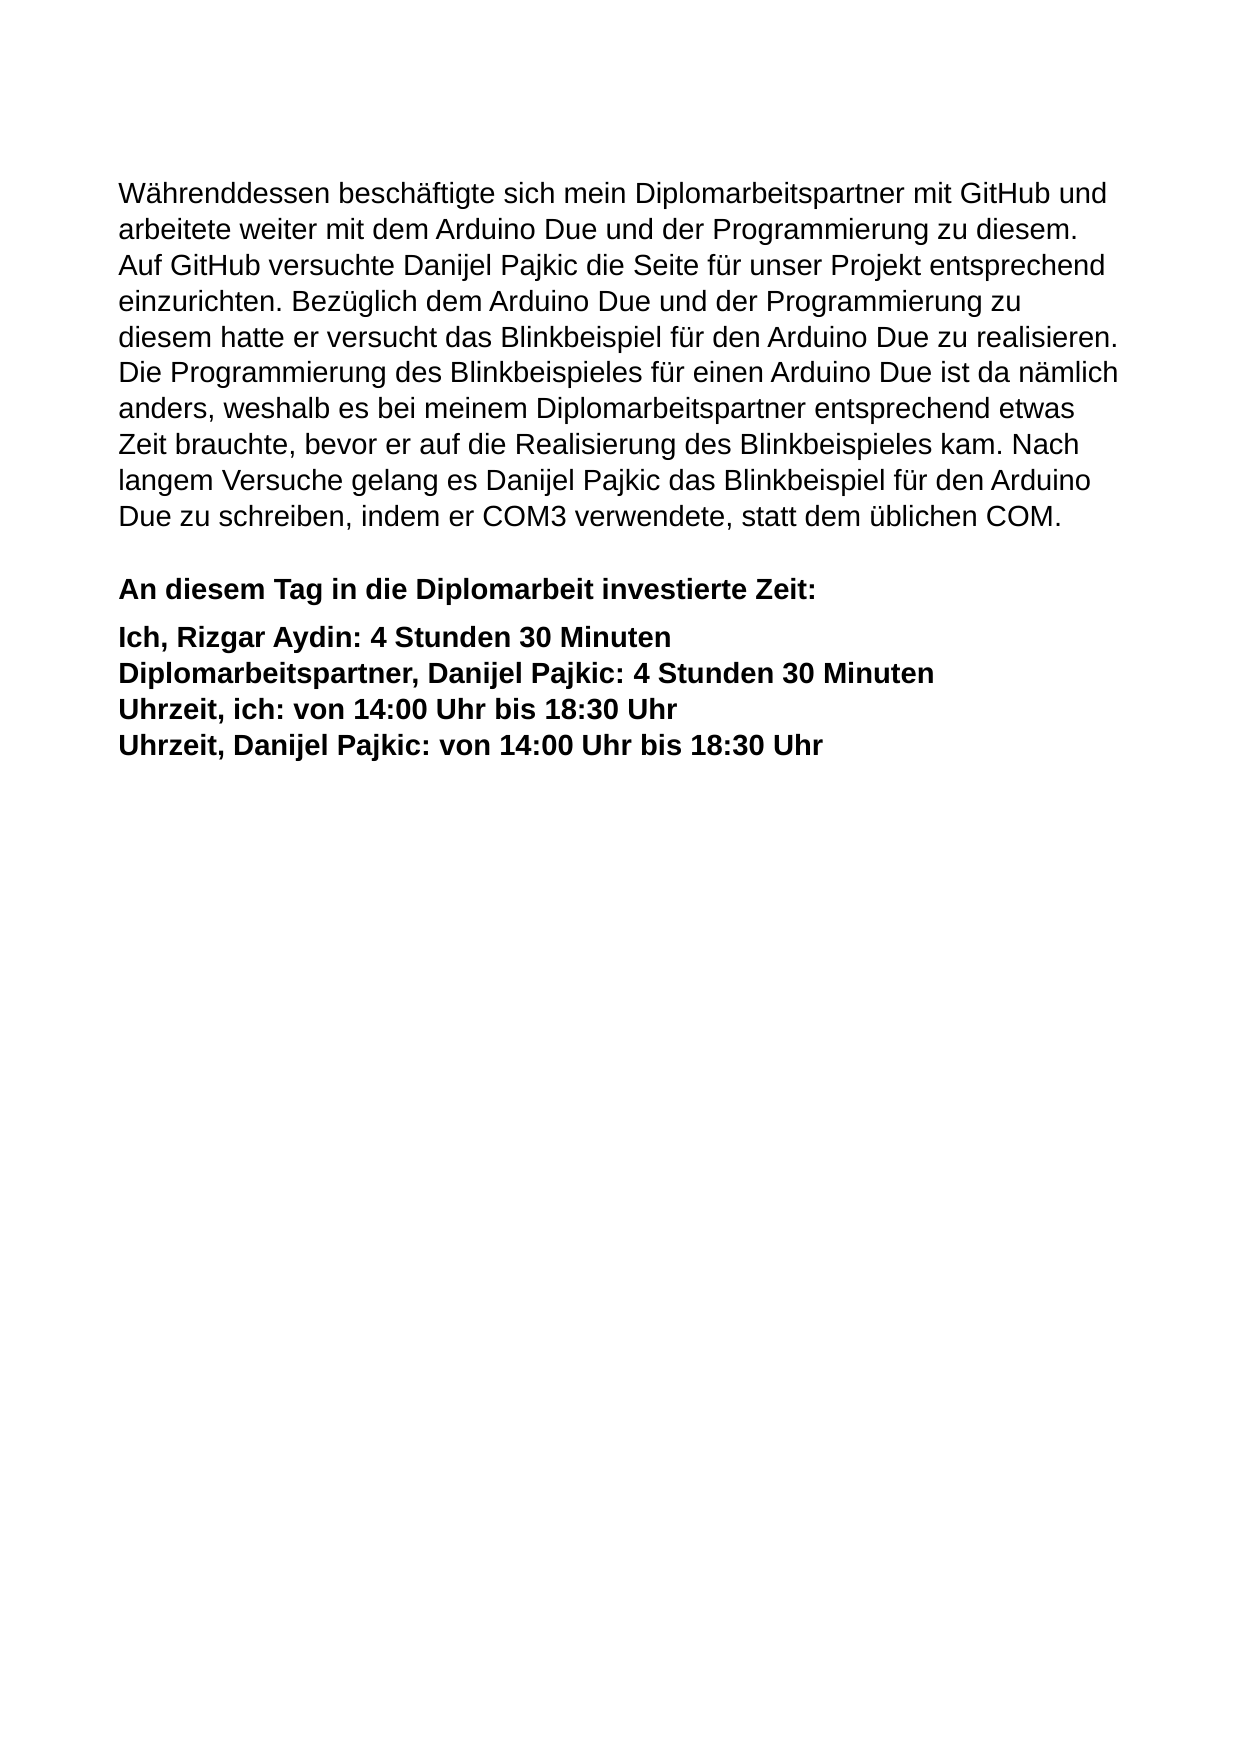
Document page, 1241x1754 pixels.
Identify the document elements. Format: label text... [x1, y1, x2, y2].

text Diplomarbeitspartner, Danijel Pajkic: 4 Stunden 30 Minuten [118, 656, 1122, 690]
text Uhrzeit, Danijel Pajkic: von 14:00 Uhr bis 18:30 Uhr [118, 728, 1122, 762]
subtitle Währenddessen beschäftigte sich mein Diplomarbeitspartner mit GitHub und arbeitete weiter mit dem Arduino Due und der Programmierung zu diesem. Auf GitHub versuchte Danijel Pajkic die Seite für unser Projekt entsprechend einzurichten. Bezüglich dem Arduino Due und der Programmierung zu diesem hatte er versucht das Blinkbeispiel für den Arduino Due zu realisieren. Die Programmierung des Blinkbeispieles für einen Arduino Due ist da nämlich anders, weshalb es bei meinem Diplomarbeitspartner entsprechend etwas Zeit brauchte, bevor er auf die Realisierung des Blinkbeispieles kam. Nach langem Versuche gelang es Danijel Pajkic das Blinkbeispiel für den Arduino Due zu schreiben, indem er COM3 verwendete, statt dem üblichen COM. [118, 176, 1122, 532]
text Ich, Rizgar Aydin: 4 Stunden 30 Minuten [118, 621, 1122, 654]
text Uhrzeit, ich: von 14:00 Uhr bis 18:30 Uhr [118, 692, 1122, 726]
subtitle An diesem Tag in die Diplomarbeit investierte Zeit: [118, 572, 1122, 606]
